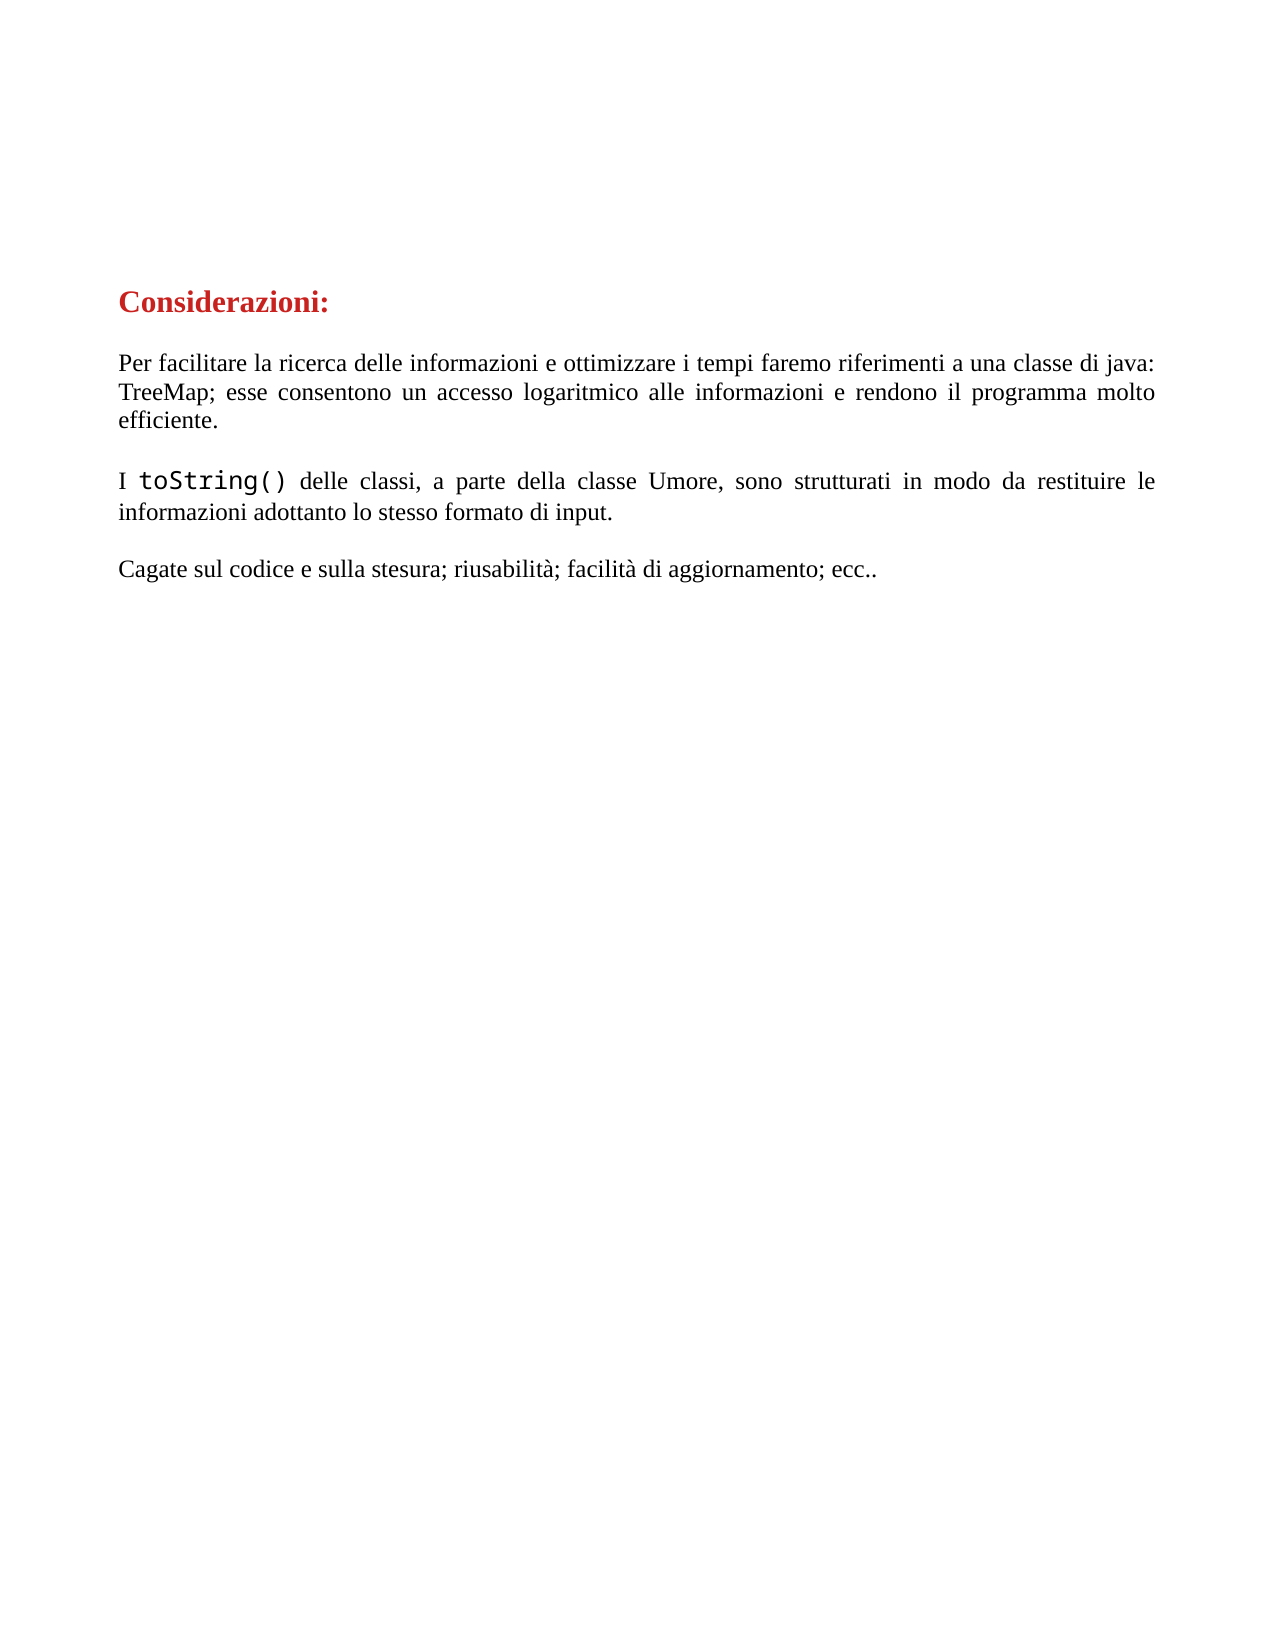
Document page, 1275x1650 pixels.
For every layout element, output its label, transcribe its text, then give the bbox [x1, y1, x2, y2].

text Per facilitare la ricerca delle informazioni e ottimizzare i tempi faremo riferimenti a una classe di java: TreeMap; esse consentono un accesso logaritmico alle informazioni e rendono il programma molto efficiente. [118, 348, 1157, 434]
text Cagate sul codice e sulla stesura; riusabilità; facilità di aggiornamento; ecc.. [118, 554, 1157, 583]
text Considerazioni: [118, 283, 1157, 319]
text I toString() delle classi, a parte della classe Umore, sono strutturati in modo da restituire le informazioni adottanto lo stesso formato di input. [118, 463, 1157, 526]
